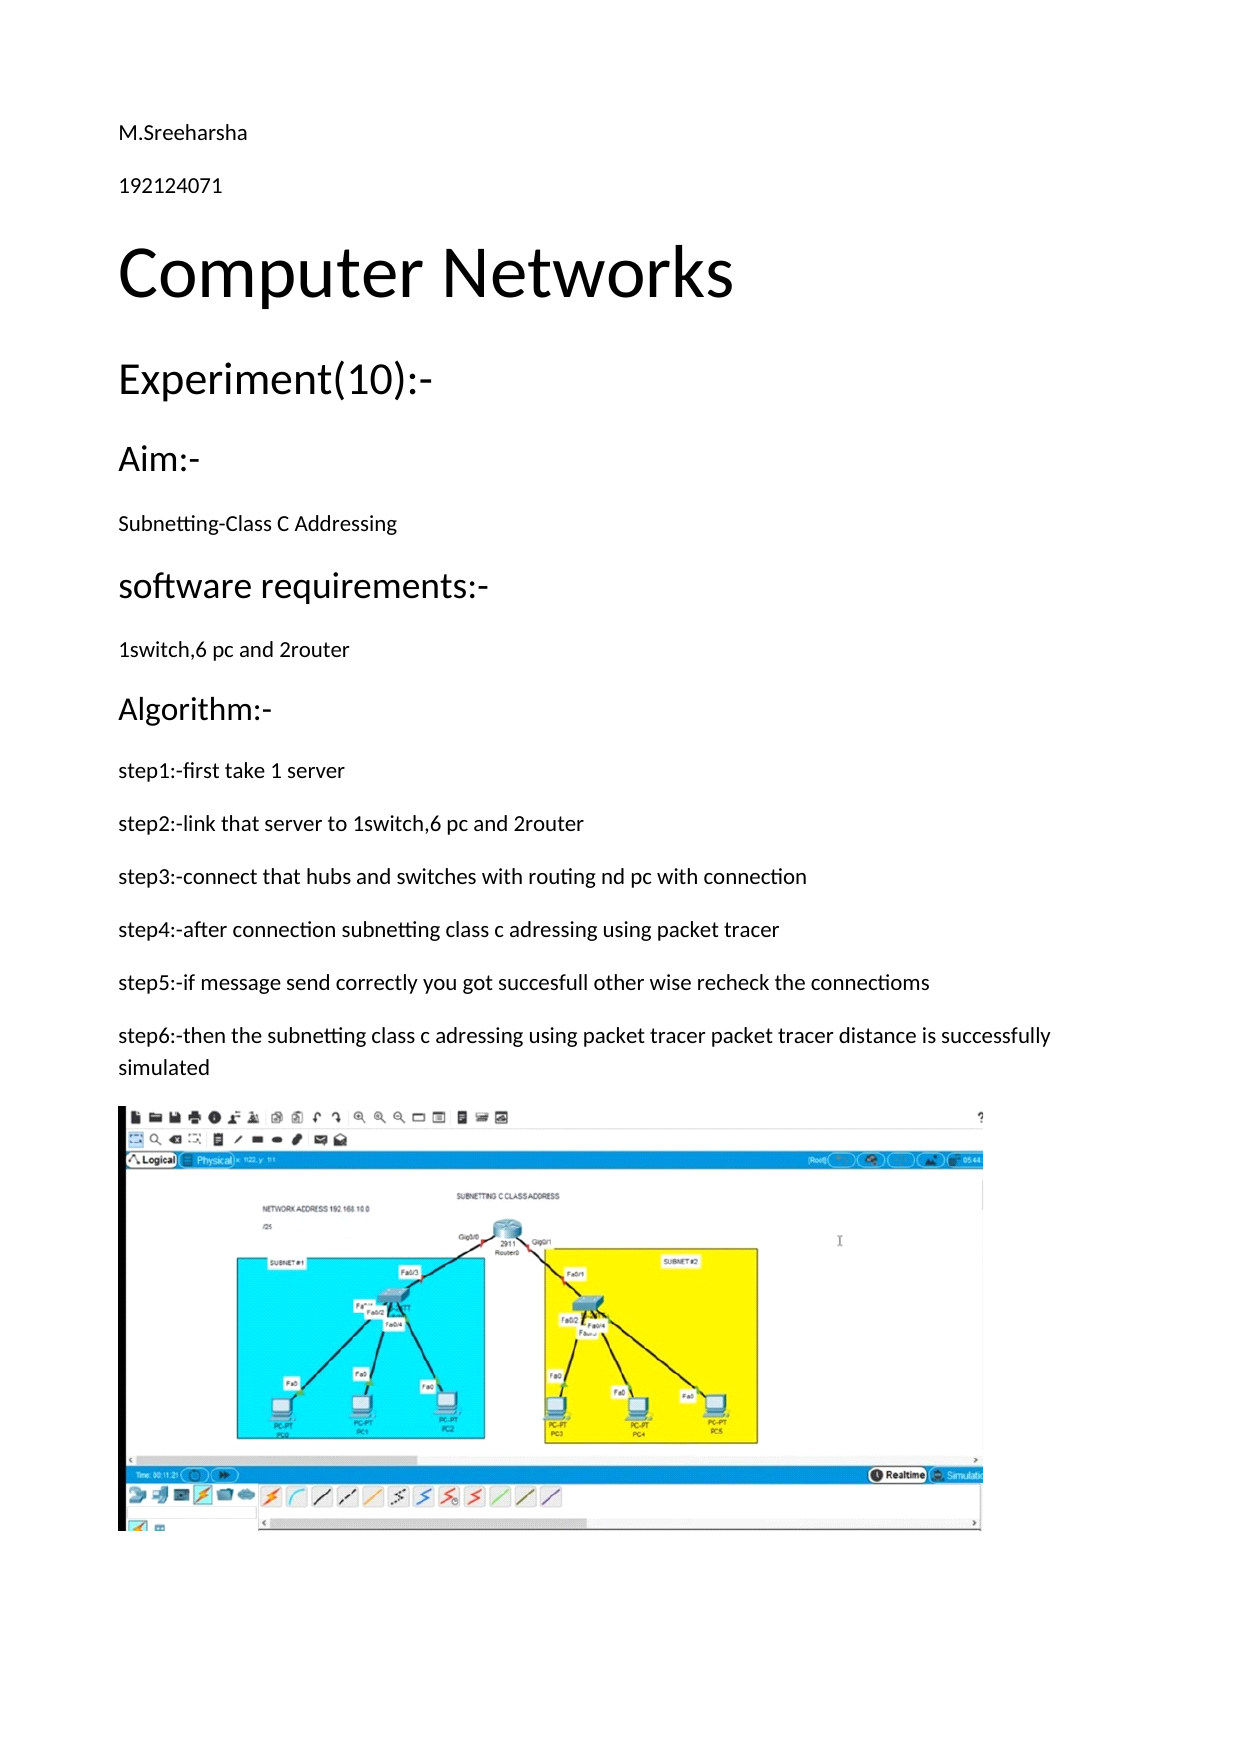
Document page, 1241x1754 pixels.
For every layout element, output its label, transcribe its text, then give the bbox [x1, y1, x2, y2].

text step1:-first take 1 server [118, 756, 1122, 784]
text software requirements:- [118, 562, 1122, 608]
text step4:-after connection subnetting class c adressing using packet tracer [118, 915, 1122, 943]
text Aim:- [118, 435, 1122, 481]
text Algorithm:- [118, 688, 1122, 729]
text step2:-link that server to 1switch,6 pc and 2router [118, 809, 1122, 837]
text 192124071 [118, 171, 1122, 199]
text Computer Networks [118, 224, 1122, 316]
text Experiment(10):- [118, 350, 1122, 406]
text M.Sreeharsha [118, 118, 1122, 146]
text Subnetting-Class C Addressing [118, 509, 1122, 537]
text 1switch,6 pc and 2router [118, 635, 1122, 663]
text step3:-connect that hubs and switches with routing nd pc with connection [118, 862, 1122, 890]
text step5:-if message send correctly you got succesfull other wise recheck the connectioms [118, 968, 1122, 996]
text step6:-then the subnetting class c adressing using packet tracer packet tracer distance is successfully simulated [118, 1021, 1122, 1081]
